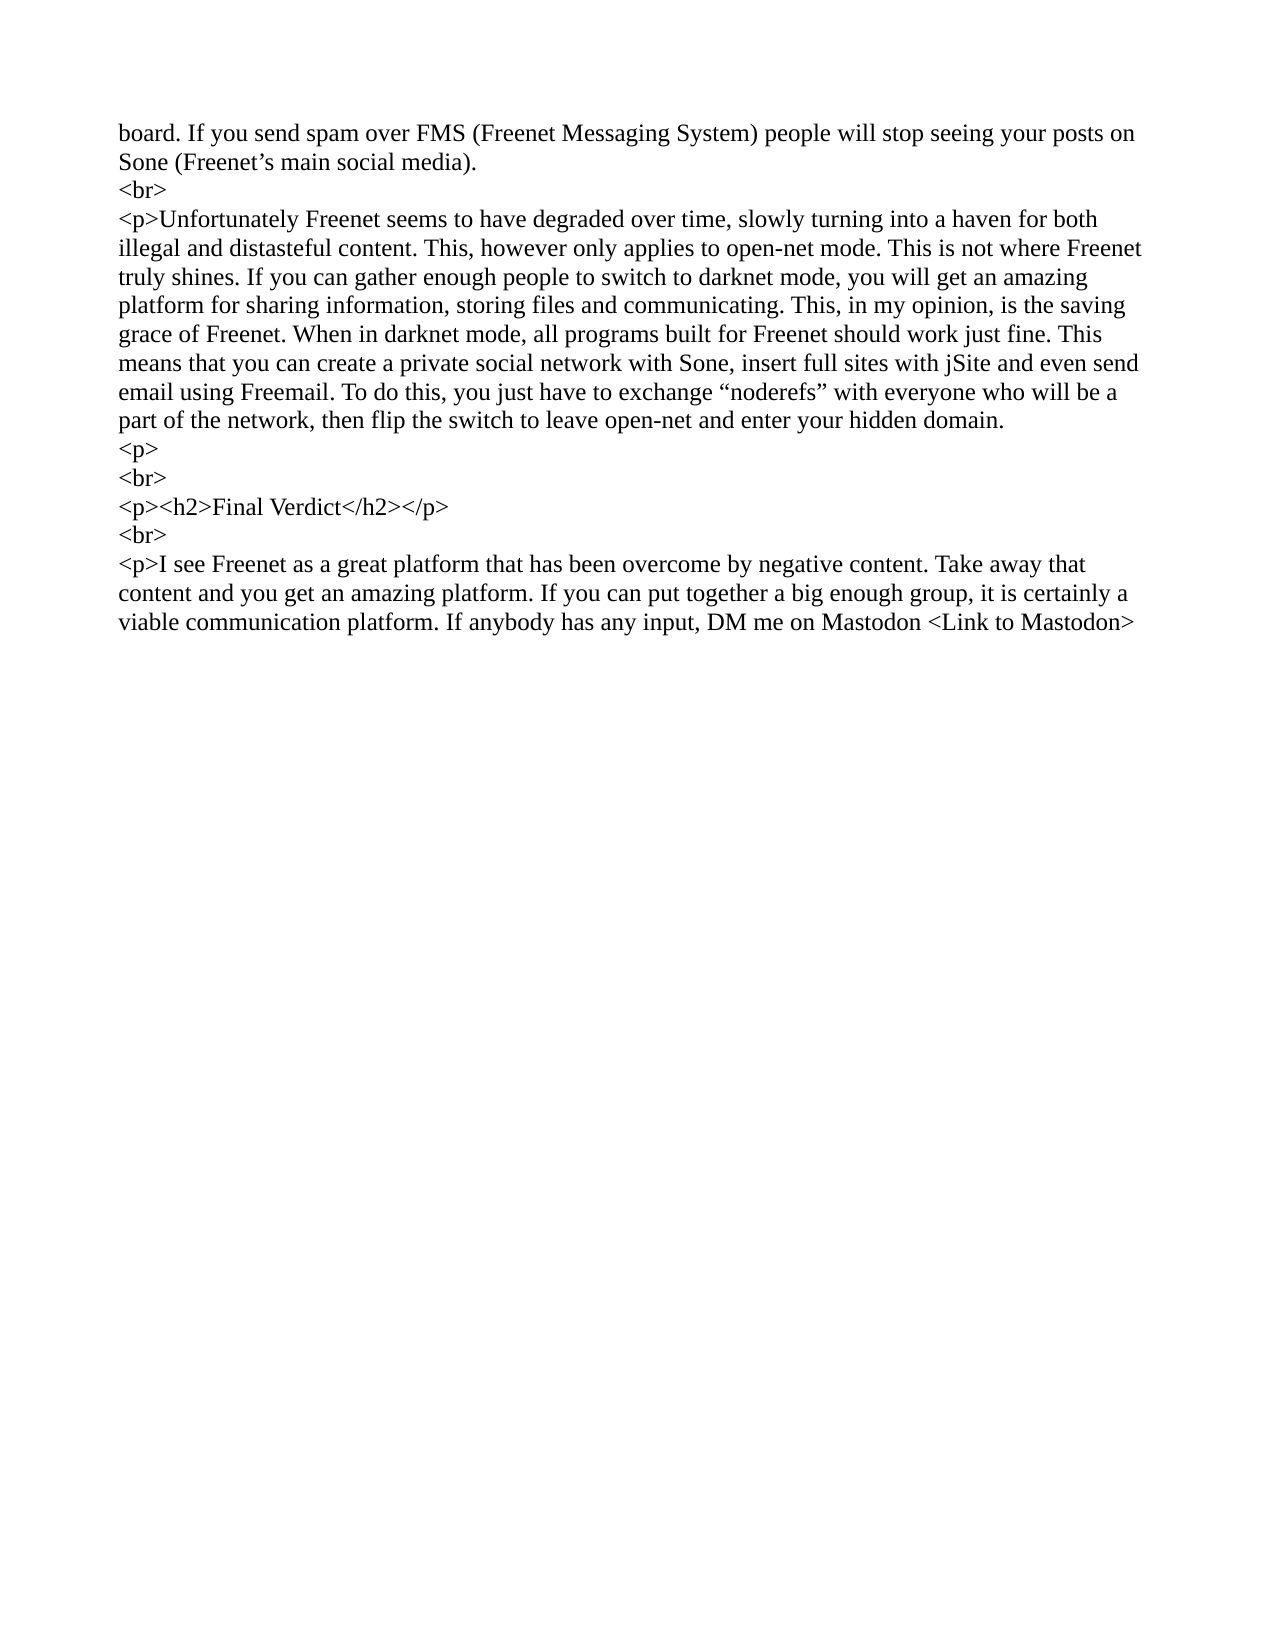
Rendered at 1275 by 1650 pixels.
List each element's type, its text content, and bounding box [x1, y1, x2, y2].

text <p>I see Freenet as a great platform that has been overcome by negative content. Take away that content and you get an amazing platform. If you can put together a big enough group, it is certainly a viable communication platform. If anybody has any input, DM me on Mastodon <Link to Mastodon> [118, 549, 1157, 636]
text <br> [118, 521, 1157, 549]
text <p>Unfortunately Freenet seems to have degraded over time, slowly turning into a haven for both illegal and distasteful content. This, however only applies to open-net mode. This is not where Freenet truly shines. If you can gather enough people to switch to darknet mode, you will get an amazing platform for sharing information, storing files and communicating. This, in my opinion, is the saving grace of Freenet. When in darknet mode, all programs built for Freenet should work just fine. This means that you can create a private social network with Sone, insert full sites with jSite and even send email using Freemail. To do this, you just have to exchange “noderefs” with everyone who will be a part of the network, then flip the switch to leave open-net and enter your hidden domain. [118, 204, 1157, 434]
text <br> [118, 176, 1157, 204]
text <br> [118, 463, 1157, 492]
text <p><h2>Final Verdict</h2></p> [118, 492, 1157, 521]
text board. If you send spam over FMS (Freenet Messaging System) people will stop seeing your posts on Sone (Freenet’s main social media). [118, 118, 1157, 176]
text <p> [118, 434, 1157, 463]
